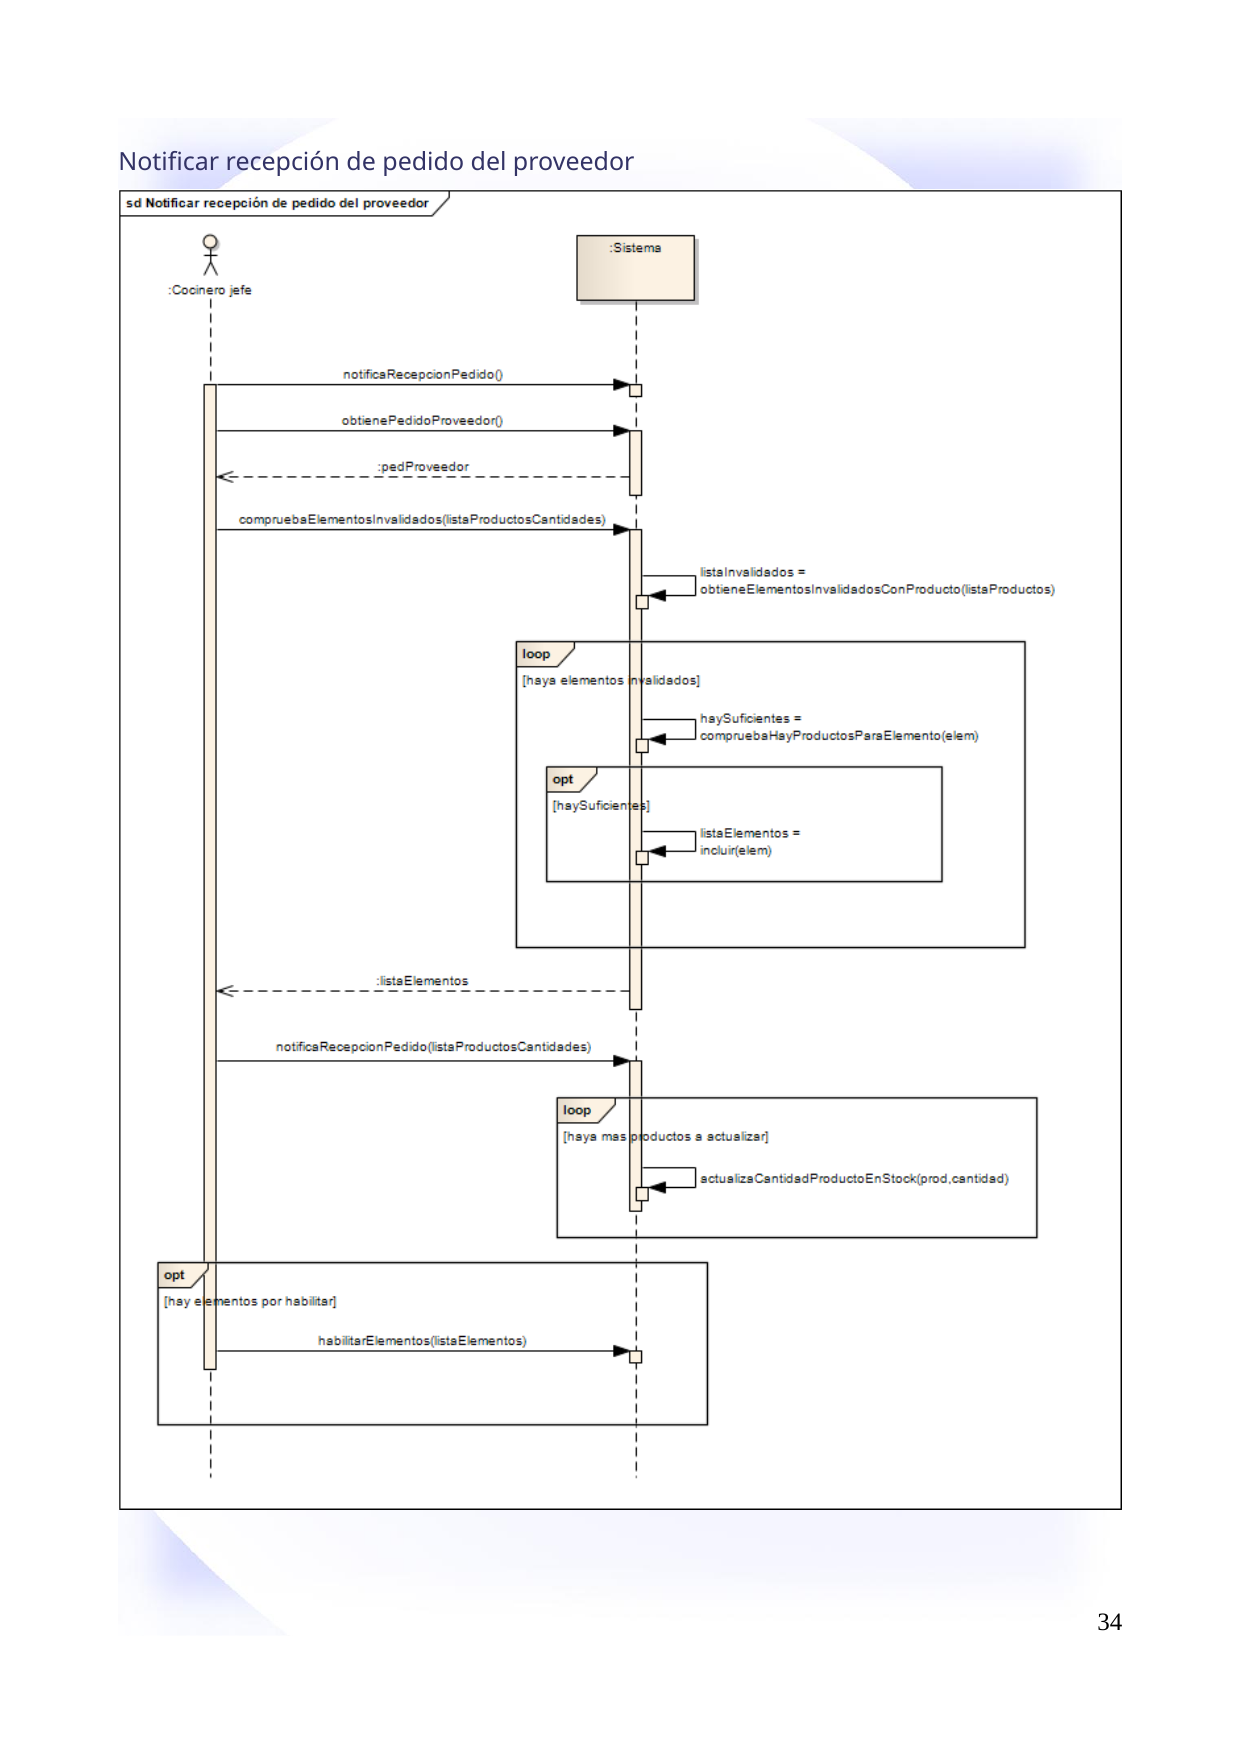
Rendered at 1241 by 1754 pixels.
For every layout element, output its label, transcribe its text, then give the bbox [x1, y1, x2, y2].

picture [118, 118, 1122, 143]
picture [118, 177, 1122, 1636]
subtitle Notificar recepción de pedido del proveedor [118, 143, 1122, 177]
